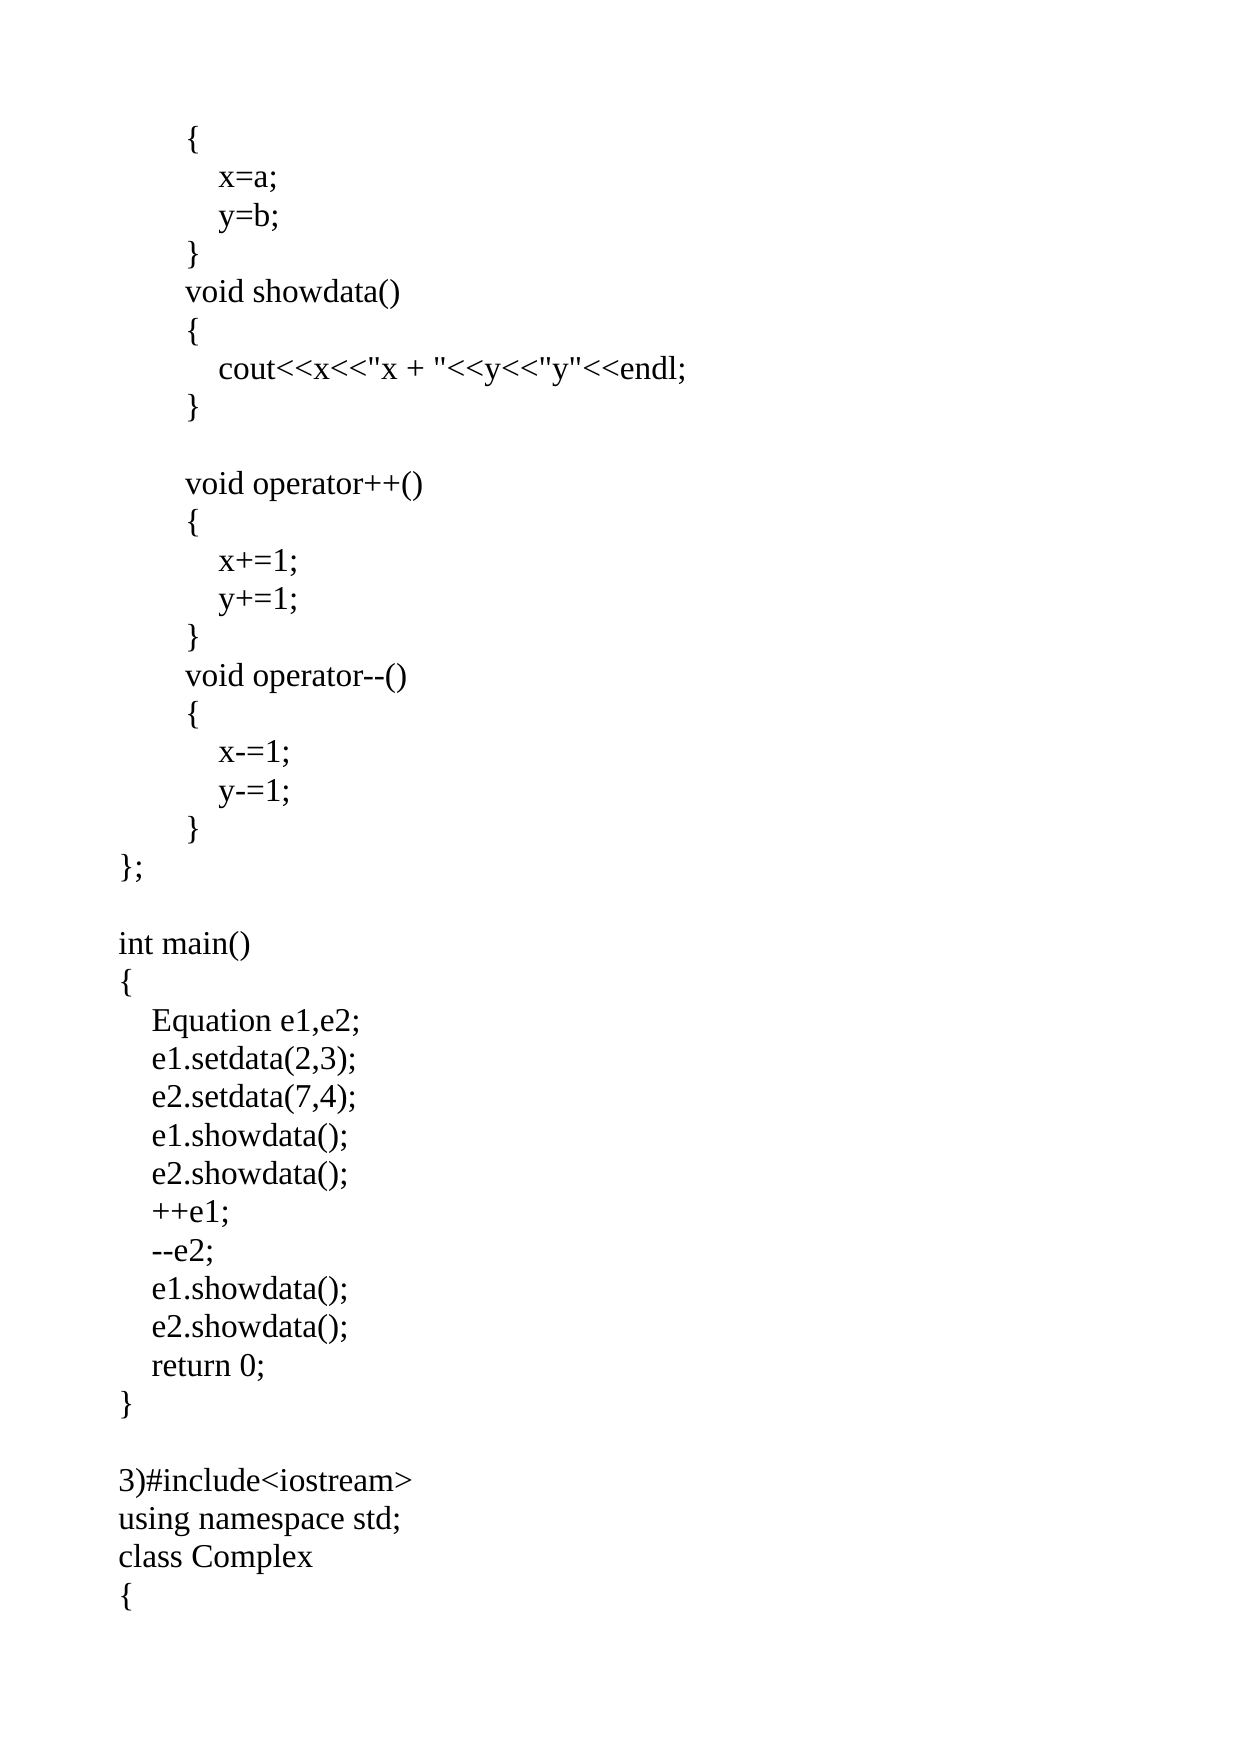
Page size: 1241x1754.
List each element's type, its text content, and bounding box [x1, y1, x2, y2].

text int main() [118, 923, 1122, 961]
text x-=1; [118, 731, 1122, 770]
text } [118, 616, 1122, 655]
text void showdata() [118, 271, 1122, 310]
text { [118, 310, 1122, 348]
text }; [118, 846, 1122, 885]
text { [118, 501, 1122, 540]
text e2.showdata(); [118, 1153, 1122, 1191]
text } [118, 233, 1122, 271]
text { [118, 961, 1122, 1000]
text y-=1; [118, 770, 1122, 808]
text e2.setdata(7,4); [118, 1076, 1122, 1115]
text e1.setdata(2,3); [118, 1038, 1122, 1076]
text ++e1; [118, 1191, 1122, 1230]
text x=a; [118, 156, 1122, 195]
text { [118, 693, 1122, 731]
text return 0; [118, 1345, 1122, 1383]
text using namespace std; [118, 1498, 1122, 1536]
text } [118, 386, 1122, 425]
text e1.showdata(); [118, 1268, 1122, 1306]
text cout<<x<<"x + "<<y<<"y"<<endl; [118, 348, 1122, 386]
text y=b; [118, 195, 1122, 233]
text } [118, 1383, 1122, 1421]
text 3)#include<iostream> [118, 1460, 1122, 1498]
text e1.showdata(); [118, 1115, 1122, 1153]
text class Complex [118, 1536, 1122, 1575]
text x+=1; [118, 540, 1122, 578]
text { [118, 1575, 1122, 1613]
text e2.showdata(); [118, 1306, 1122, 1345]
text { [118, 118, 1122, 156]
text } [118, 808, 1122, 846]
text Equation e1,e2; [118, 1000, 1122, 1038]
text --e2; [118, 1230, 1122, 1268]
text void operator--() [118, 655, 1122, 693]
text void operator++() [118, 463, 1122, 501]
text y+=1; [118, 578, 1122, 616]
